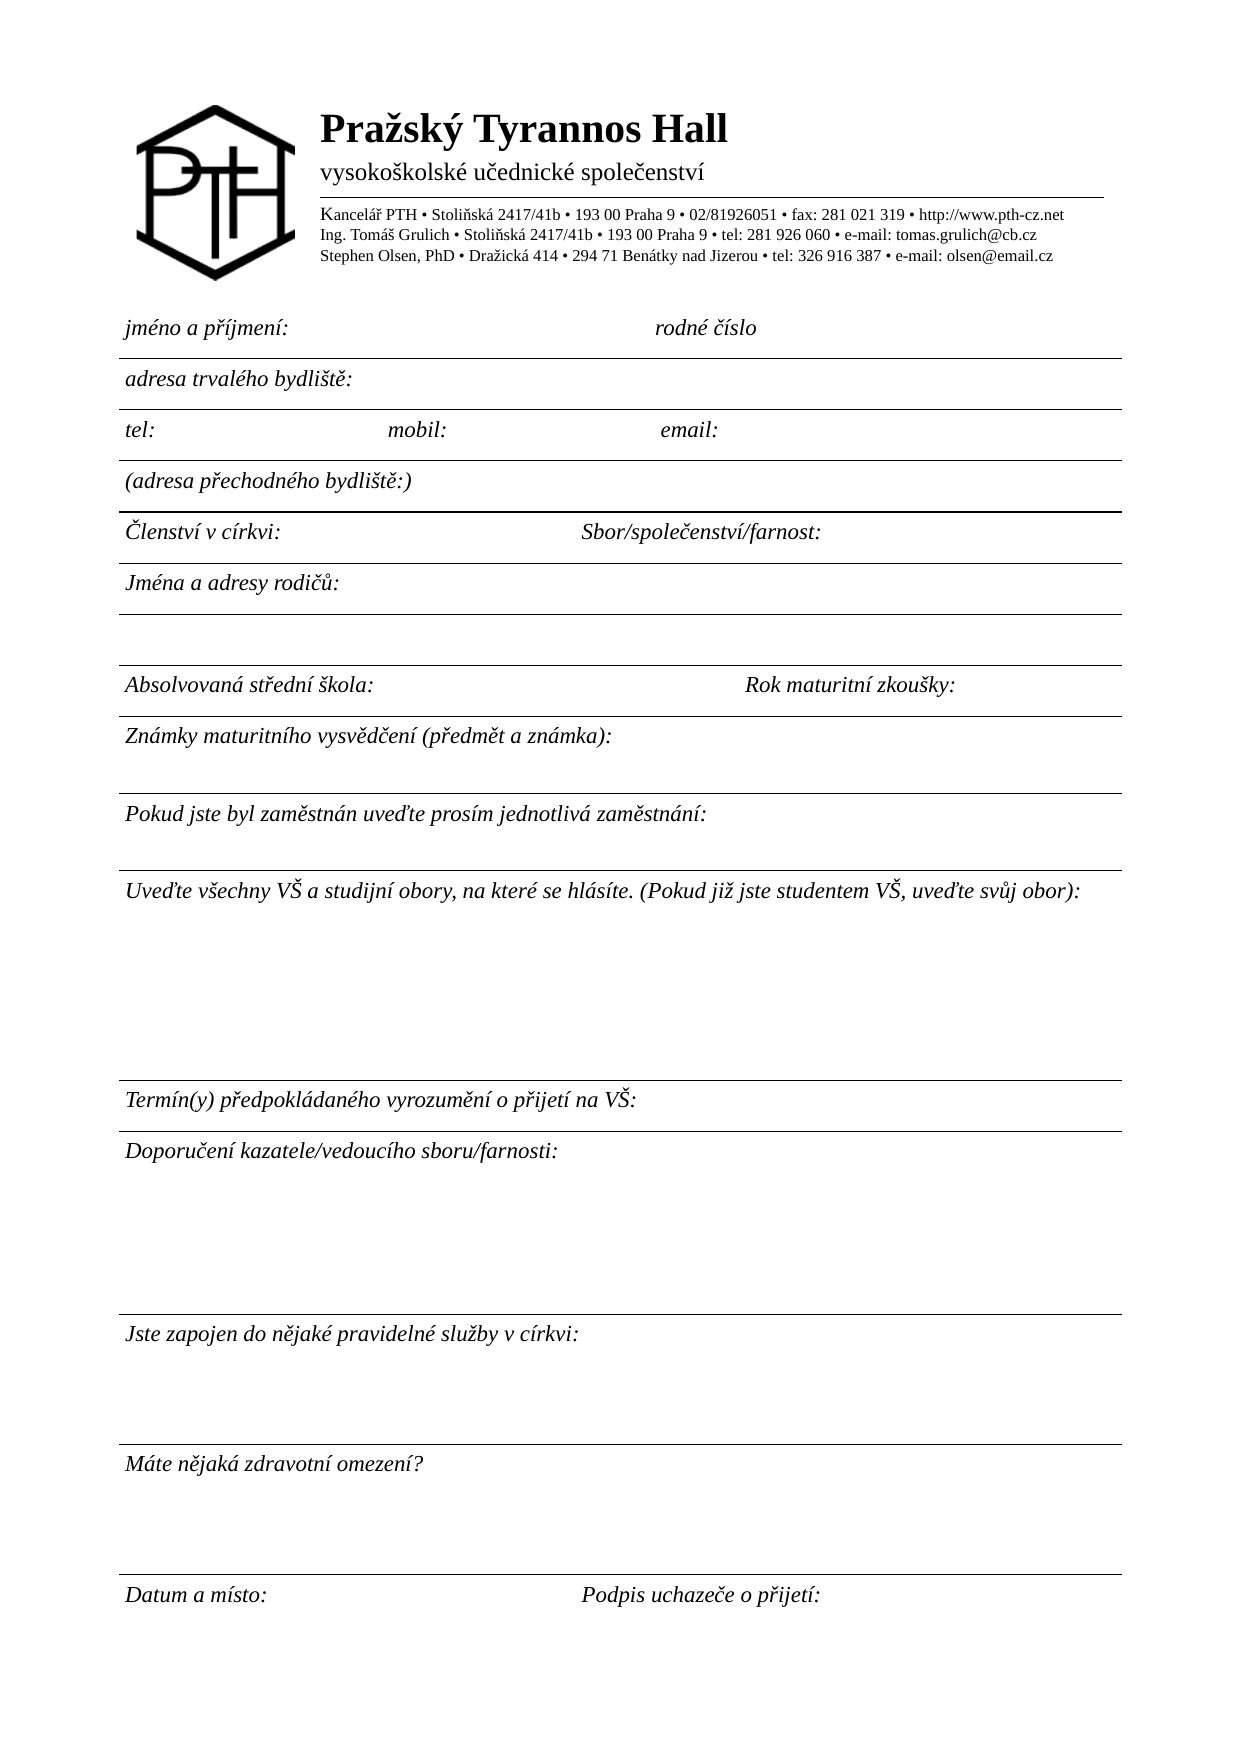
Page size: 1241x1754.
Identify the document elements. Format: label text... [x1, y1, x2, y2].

table_cell [119, 615, 1122, 664]
table_cell email: [649, 410, 1122, 460]
table_cell Máte nějaká zdravotní omezení? [119, 1445, 1122, 1574]
table_cell Rok maturitní zkoušky: [739, 666, 1122, 716]
text vysokoškolské učednické společenství [320, 157, 1104, 186]
table_cell Jste zapojen do nějaké pravidelné služby v církvi: [119, 1315, 1122, 1443]
table_cell Jména a adresy rodičů: [119, 564, 1122, 613]
text Pražský Tyrannos Hall [320, 104, 1104, 152]
table_cell Členství v církvi: [119, 513, 575, 562]
table_cell (adresa přechodného bydliště:) [119, 461, 1122, 511]
table_cell Podpis uchazeče o přijetí: [575, 1575, 1122, 1625]
table_header rodné číslo [649, 308, 1122, 358]
table_cell Pokud jste byl zaměstnán uveďte prosím jednotlivá zaměstnání: [119, 794, 1122, 870]
text Kancelář PTH • Stoliňská 2417/41b • 193 00 Praha 9 • 02/81926051 • fax: 281 021 319 • http://www.pth-cz.net Ing. Tomáš Grulich • Stoliňská 2417/41b • 193 00 Praha 9 • tel: 281 926 060 • e-mail: tomas.grulich@cb.cz Stephen Olsen, PhD • Dražická 414 • 294 71 Benátky nad Jizerou • tel: 326 916 387 • e-mail: olsen@email.cz [320, 203, 1104, 265]
table_cell adresa trvalého bydliště: [119, 359, 1122, 409]
table_cell Absolvovaná střední škola: [119, 666, 739, 716]
picture [136, 105, 295, 281]
table_cell Uveďte všechny VŠ a studijní obory, na které se hlásíte. (Pokud již jste studentem VŠ, uveďte svůj obor): [119, 871, 1122, 1079]
table_header jméno a příjmení: [119, 308, 649, 358]
table_cell Sbor/společenství/farnost: [575, 513, 1122, 562]
table_cell Doporučení kazatele/vedoucího sboru/farnosti: [119, 1132, 1122, 1313]
table_cell Termín(y) předpokládaného vyrozumění o přijetí na VŠ: [119, 1081, 1122, 1131]
table_cell Známky maturitního vysvědčení (předmět a známka): [119, 717, 1122, 793]
table_cell tel: [119, 410, 382, 460]
table_cell mobil: [382, 410, 649, 460]
table_cell Datum a místo: [119, 1575, 575, 1625]
